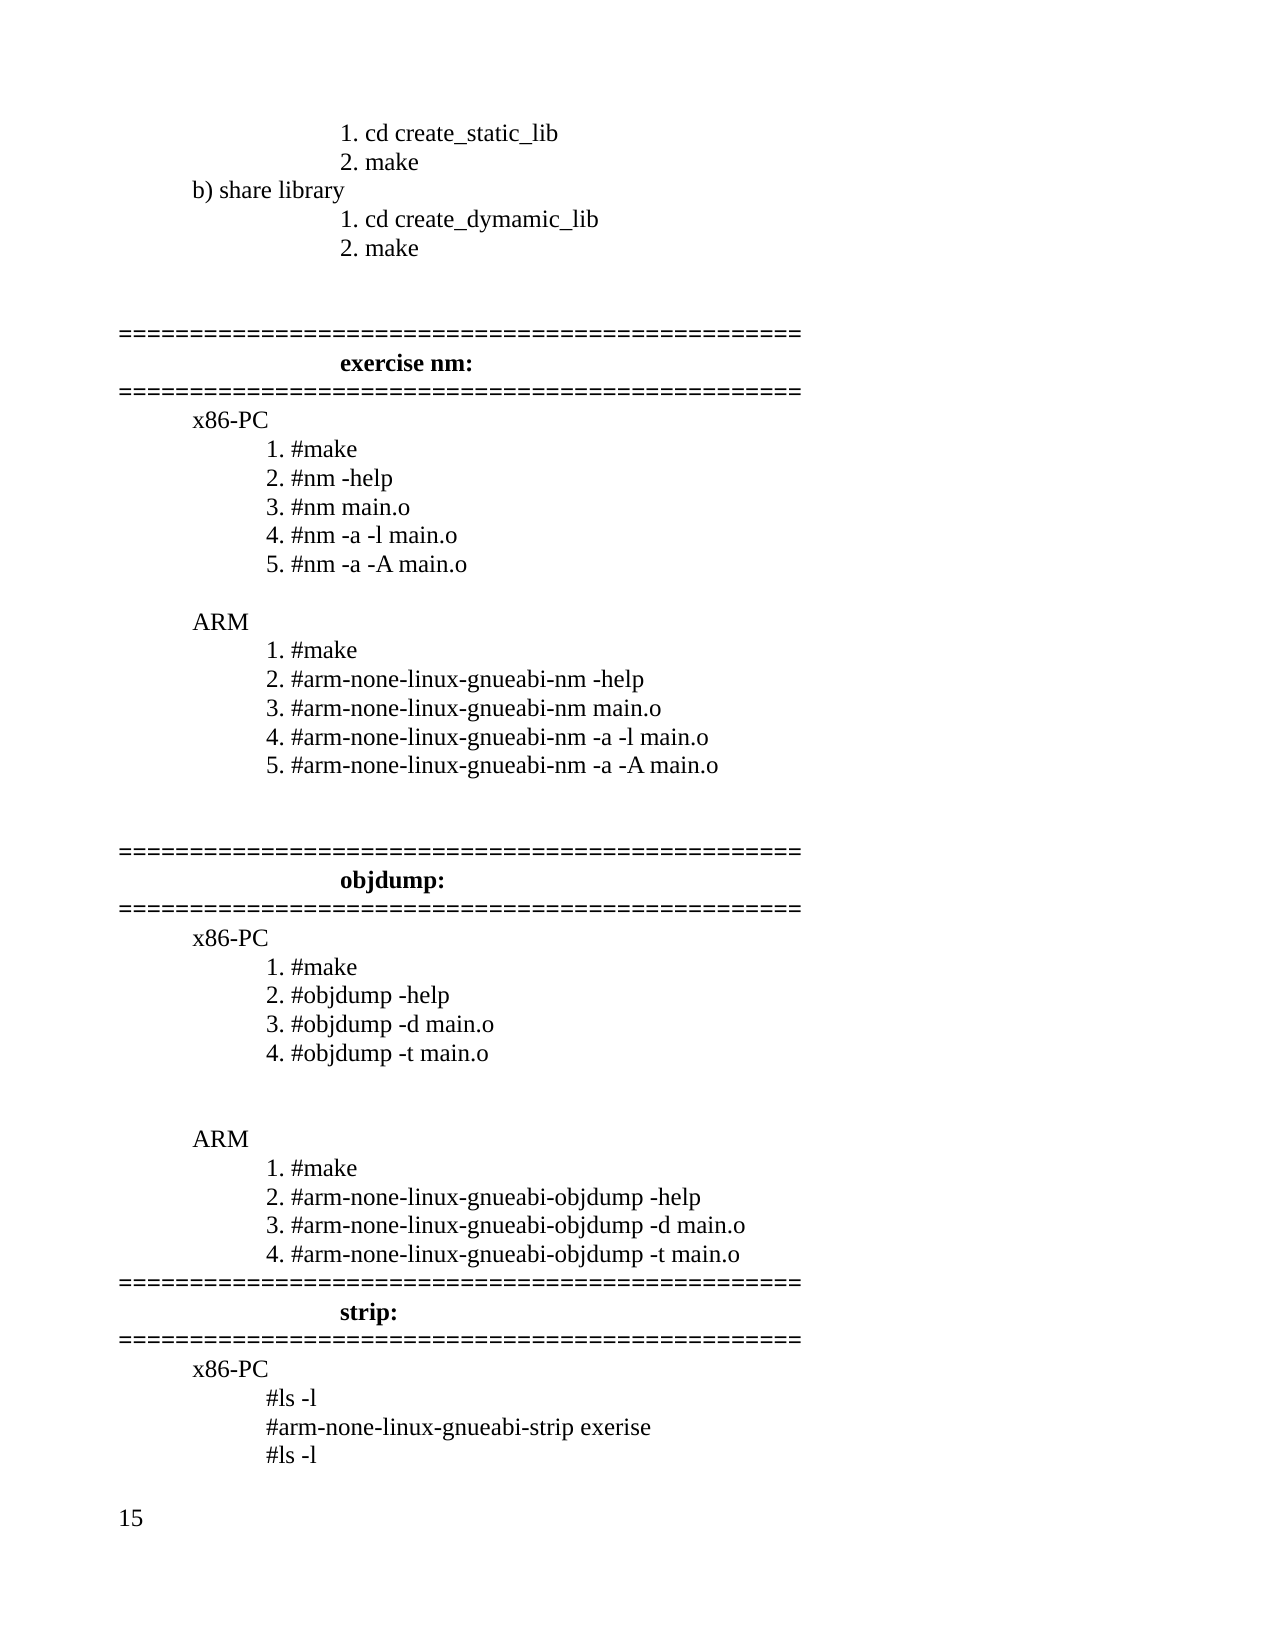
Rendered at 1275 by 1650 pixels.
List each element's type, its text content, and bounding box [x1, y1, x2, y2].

text 1. cd create_dymamic_lib [118, 204, 1157, 233]
text strip: [118, 1297, 1157, 1326]
text 5. #nm -a -A main.o [118, 549, 1157, 578]
text 3. #nm main.o [118, 492, 1157, 521]
text 1. #make [118, 1153, 1157, 1182]
text 3. #objdump -d main.o [118, 1009, 1157, 1038]
text 4. #arm-none-linux-gnueabi-nm -a -l main.o [118, 722, 1157, 751]
text #ls -l [118, 1383, 1157, 1412]
text 4. #arm-none-linux-gnueabi-objdump -t main.o [118, 1239, 1157, 1268]
text ================================================ [118, 1268, 1157, 1297]
text #ls -l [118, 1441, 1157, 1469]
text 1. #make [118, 636, 1157, 664]
text 1. #make [118, 952, 1157, 981]
text 5. #arm-none-linux-gnueabi-nm -a -A main.o [118, 751, 1157, 779]
text b) share library [118, 176, 1157, 204]
text ================================================ [118, 377, 1157, 406]
text objdump: [118, 866, 1157, 894]
text 4. #nm -a -l main.o [118, 521, 1157, 549]
text 3. #arm-none-linux-gnueabi-nm main.o [118, 693, 1157, 722]
text 2. #nm -help [118, 463, 1157, 492]
text 2. #arm-none-linux-gnueabi-objdump -help [118, 1182, 1157, 1211]
text ================================================ [118, 894, 1157, 923]
text ================================================ [118, 837, 1157, 866]
text ================================================ [118, 319, 1157, 348]
text exercise nm: [118, 348, 1157, 377]
text ARM [118, 607, 1157, 636]
text x86-PC [118, 923, 1157, 952]
text x86-PC [118, 1354, 1157, 1383]
text x86-PC [118, 406, 1157, 434]
text 1. cd create_static_lib [118, 118, 1157, 147]
text 2. #objdump -help [118, 981, 1157, 1009]
text 1. #make [118, 434, 1157, 463]
text 2. #arm-none-linux-gnueabi-nm -help [118, 664, 1157, 693]
text ================================================ [118, 1326, 1157, 1354]
text #arm-none-linux-gnueabi-strip exerise [118, 1412, 1157, 1441]
text 3. #arm-none-linux-gnueabi-objdump -d main.o [118, 1211, 1157, 1239]
text ARM [118, 1124, 1157, 1153]
text 4. #objdump -t main.o [118, 1038, 1157, 1067]
text 2. make [118, 233, 1157, 262]
text 2. make [118, 147, 1157, 176]
